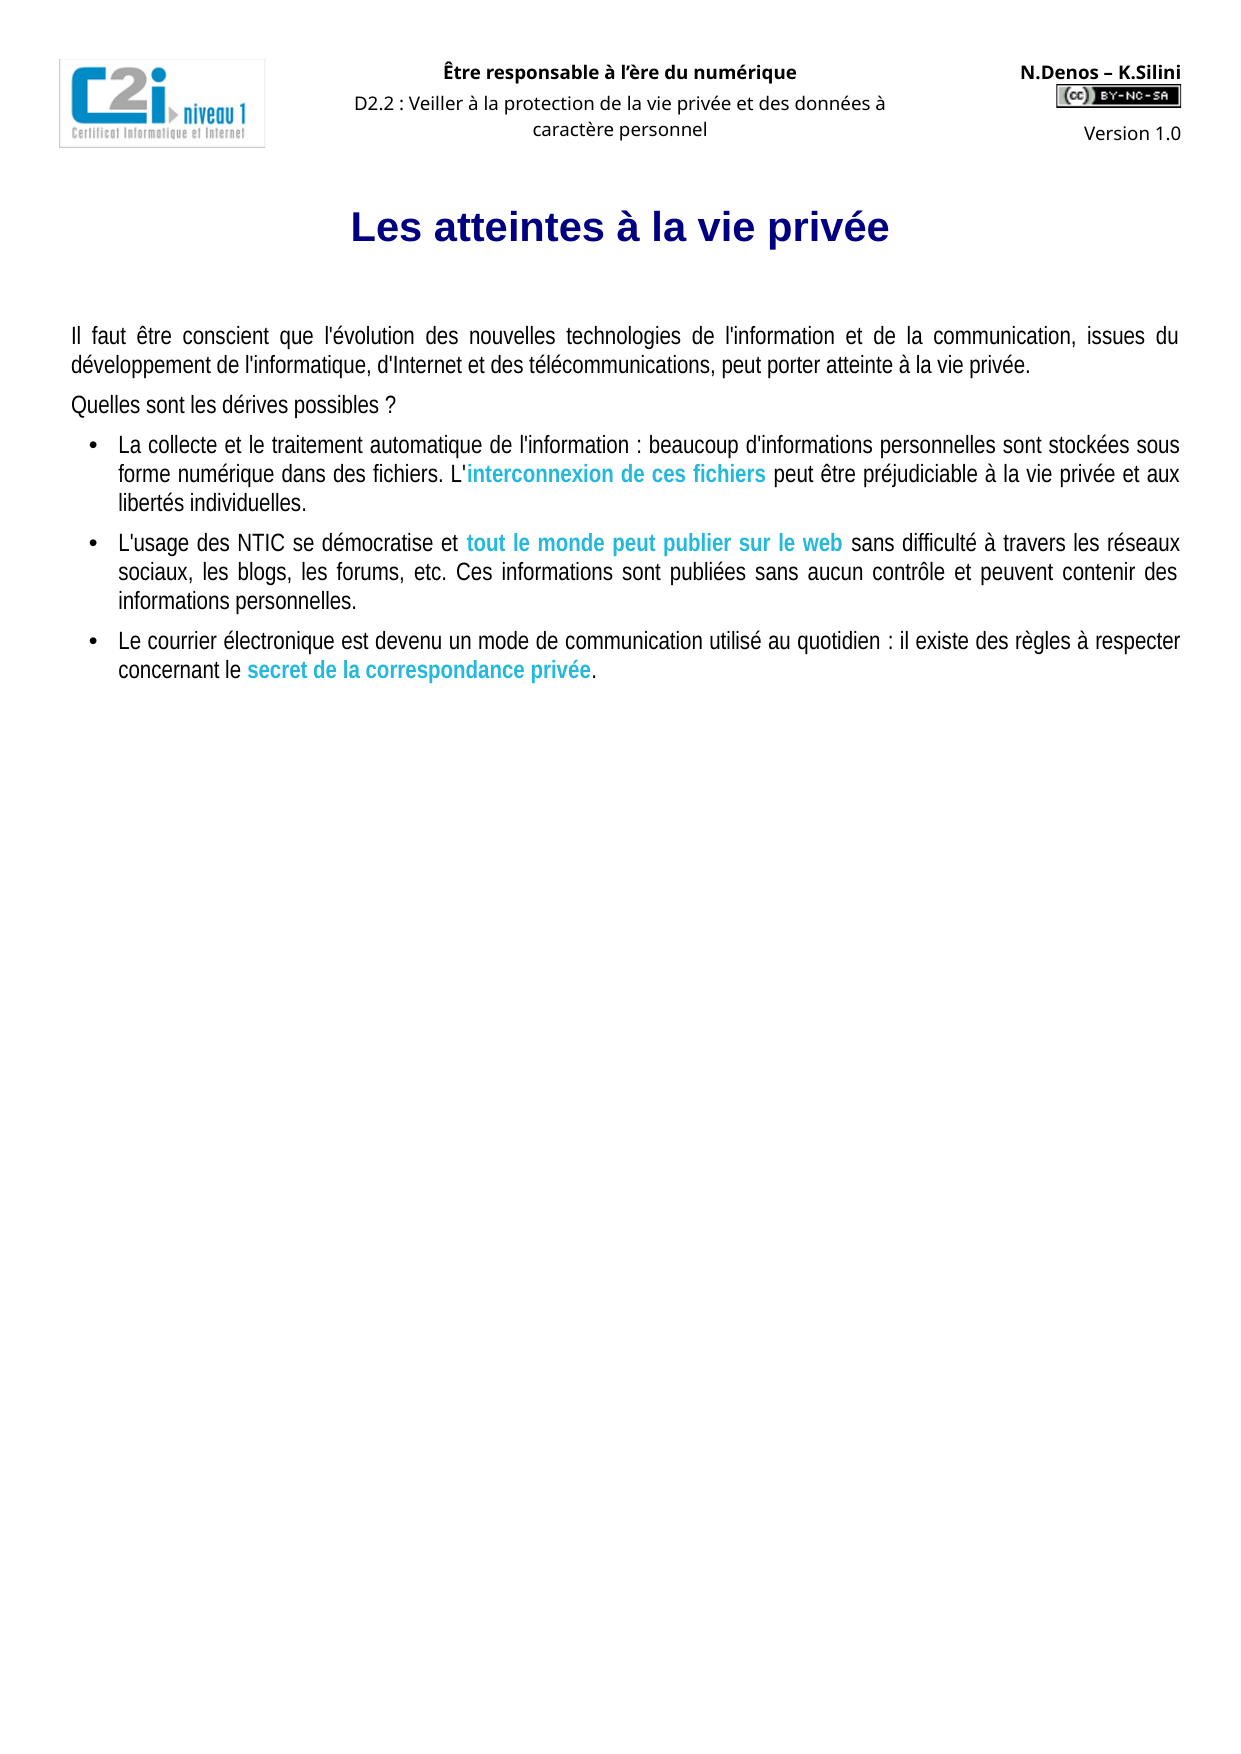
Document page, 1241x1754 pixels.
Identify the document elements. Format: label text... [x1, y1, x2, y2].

picture [1056, 84, 1182, 108]
list L'usage des NTIC se démocratise et tout le monde peut publier sur le web sans difficulté à travers les réseaux sociaux, les blogs, les forums, etc. Ces informations sont publiées sans aucun contrôle et peuvent contenir des informations personnelles. [88, 528, 1181, 614]
text Il faut être conscient que l'évolution des nouvelles technologies de l'information et de la communication, issues du développement de l'informatique, d'Internet et des télécommunications, peut porter atteinte à la vie privée. [71, 321, 1181, 378]
picture [59, 59, 266, 148]
list La collecte et le traitement automatique de l'information : beaucoup d'informations personnelles sont stockées sous forme numérique dans des fichiers. L'interconnexion de ces fichiers peut être préjudiciable à la vie privée et aux libertés individuelles. [88, 430, 1181, 516]
list Le courrier électronique est devenu un mode de communication utilisé au quotidien : il existe des règles à respecter concernant le secret de la correspondance privée. [88, 626, 1181, 683]
text Quelles sont les dérives possibles ? [71, 390, 1181, 419]
subtitle Les atteintes à la vie privée [59, 202, 1181, 250]
